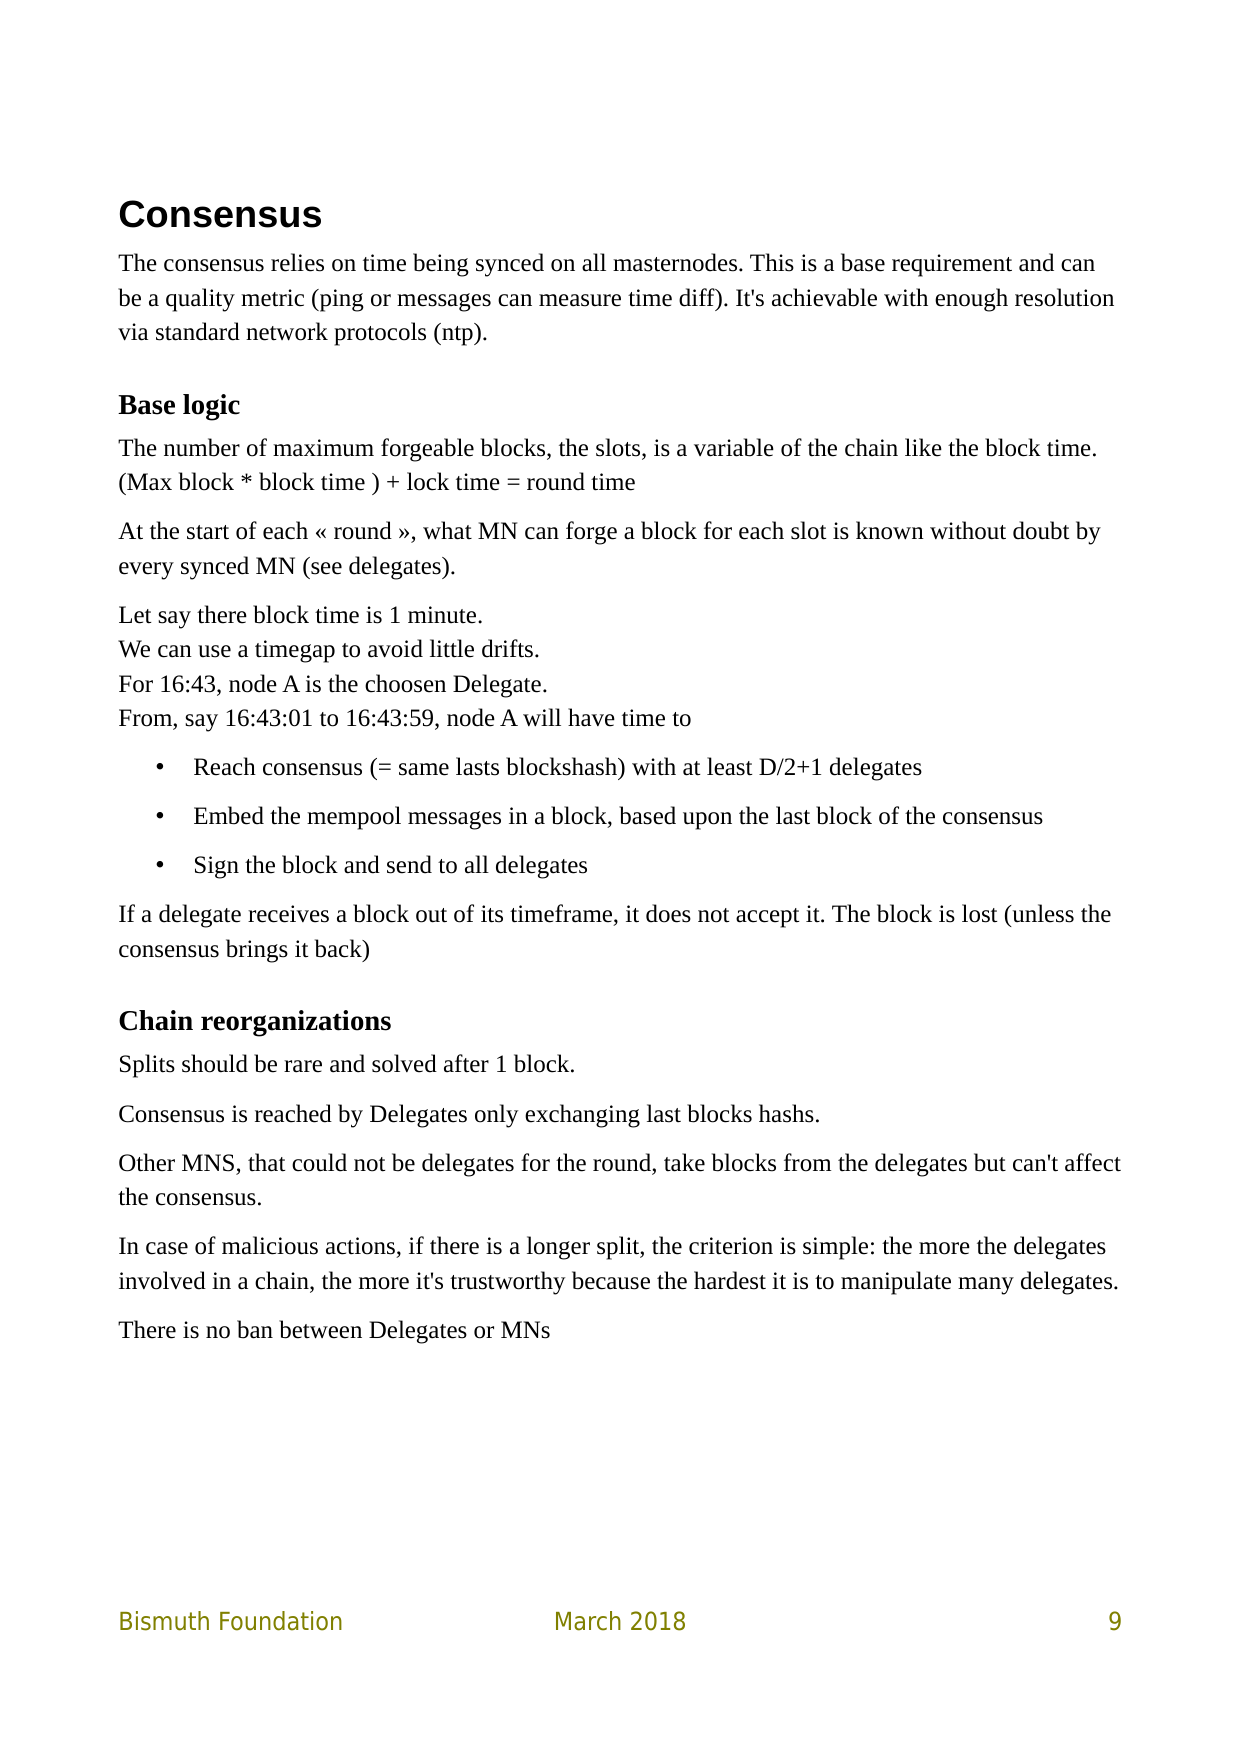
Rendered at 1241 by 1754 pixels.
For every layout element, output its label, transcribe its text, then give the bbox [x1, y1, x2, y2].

text If a delegate receives a block out of its timeframe, it does not accept it. The block is lost (unless the consensus brings it back) [118, 899, 1122, 963]
text In case of malicious actions, if there is a longer split, the criterion is simple: the more the delegates involved in a chain, the more it's trustworthy because the hardest it is to manipulate many delegates. [118, 1231, 1122, 1294]
text Splits should be rare and solved after 1 block. [118, 1049, 1122, 1078]
subtitle Consensus [118, 192, 1122, 236]
text There is no ban between Delegates or MNs [118, 1315, 1122, 1343]
subtitle Base logic [118, 387, 1122, 420]
text Let say there block time is 1 minute. We can use a timegap to avoid little drifts. For 16:43, node A is the choosen Delegate. From, say 16:43:01 to 16:43:59, node A will have time to [118, 600, 1122, 732]
text The number of maximum forgeable blocks, the slots, is a variable of the chain like the block time. (Max block * block time ) + lock time = round time [118, 433, 1122, 496]
text At the start of each « round », what MN can forge a block for each slot is known without doubt by every synced MN (see delegates). [118, 516, 1122, 579]
list Embed the mempool messages in a block, based upon the last block of the consensus [156, 801, 1122, 830]
text Consensus is reached by Delegates only exchanging last blocks hashs. [118, 1099, 1122, 1127]
text The consensus relies on time being synced on all masternodes. This is a base requirement and can be a quality metric (ping or messages can measure time diff). It's achievable with enough resolution via standard network protocols (ntp). [118, 248, 1122, 346]
text Other MNS, that could not be delegates for the round, take blocks from the delegates but can't affect the consensus. [118, 1148, 1122, 1211]
list Sign the block and send to all delegates [156, 851, 1122, 879]
subtitle Chain reorganizations [118, 1004, 1122, 1037]
list Reach consensus (= same lasts blockshash) with at least D/2+1 delegates [156, 752, 1122, 781]
